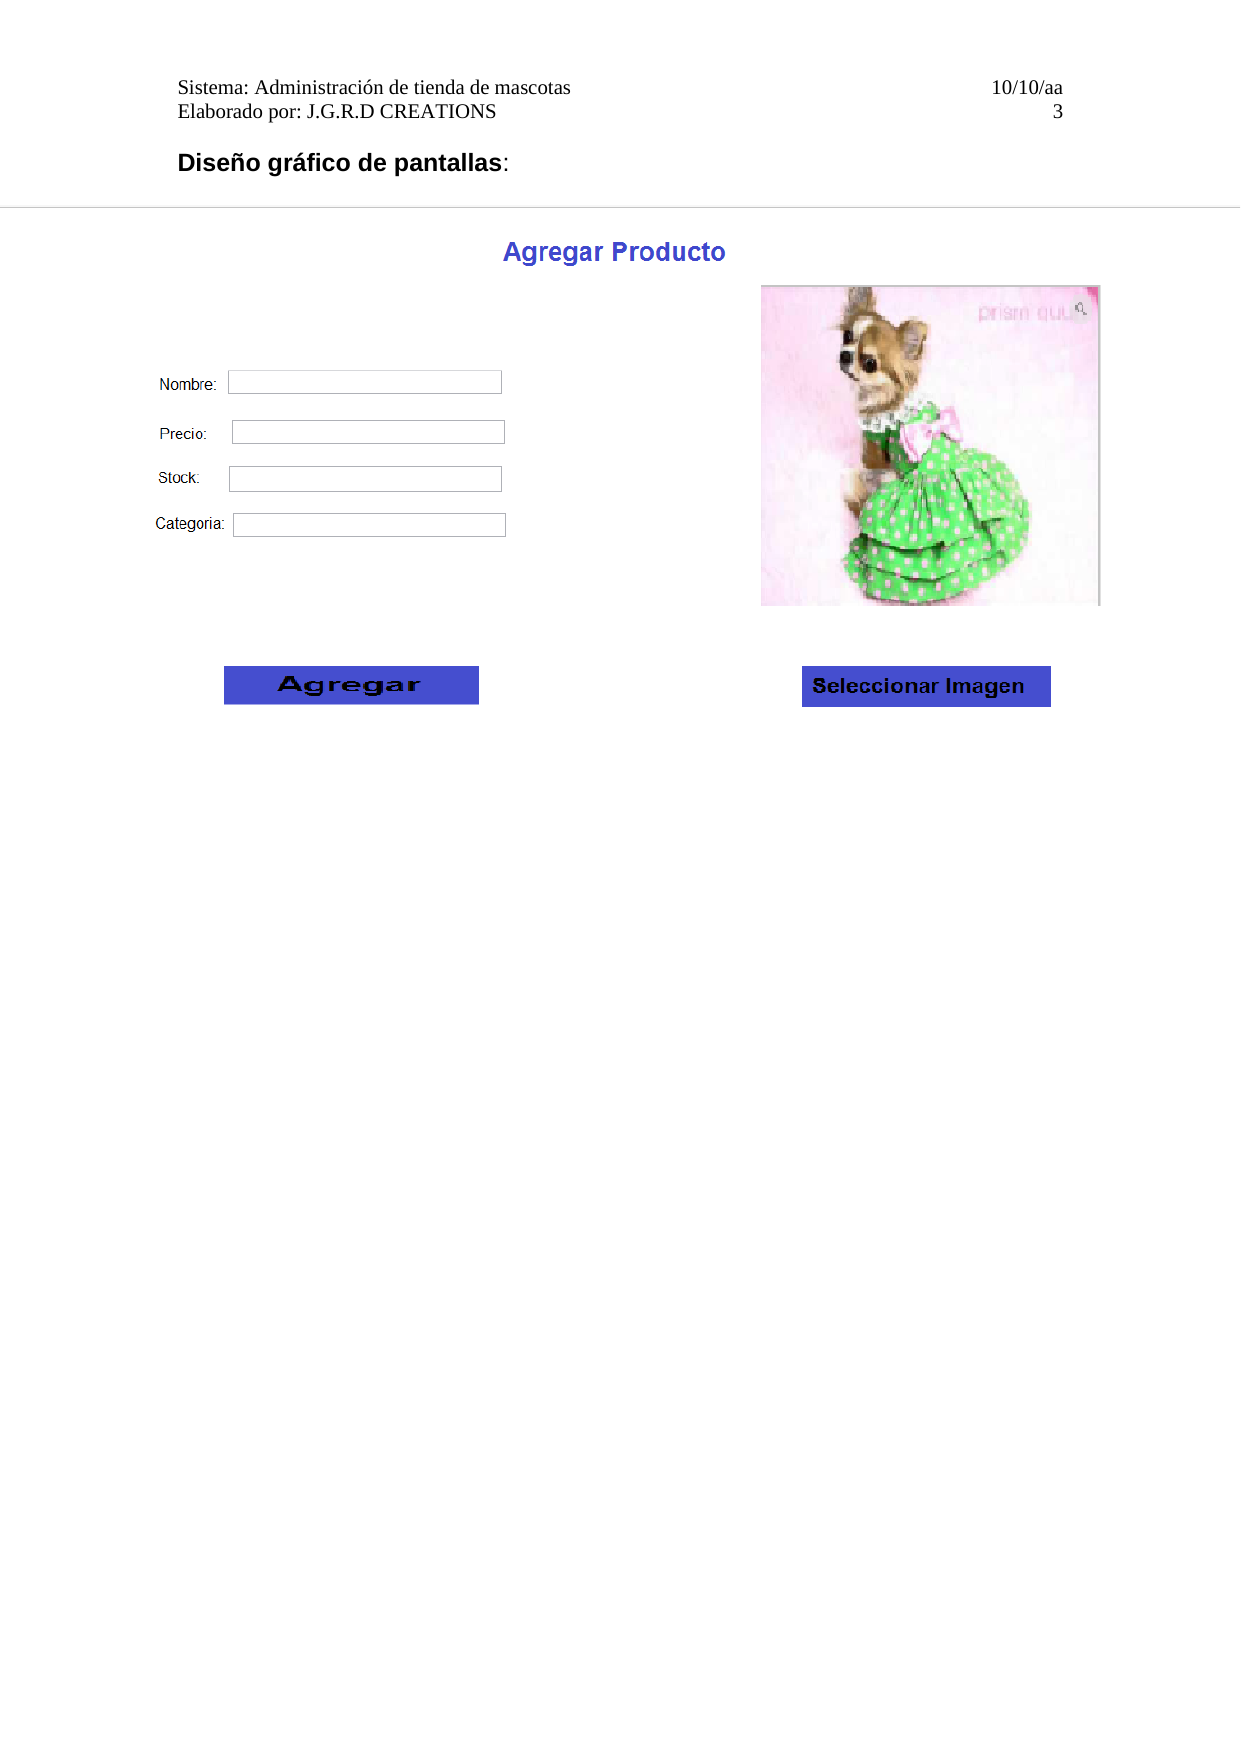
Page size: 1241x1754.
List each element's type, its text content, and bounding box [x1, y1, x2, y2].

text Diseño gráfico de pantallas: [177, 148, 1063, 176]
picture [0, 205, 1241, 850]
